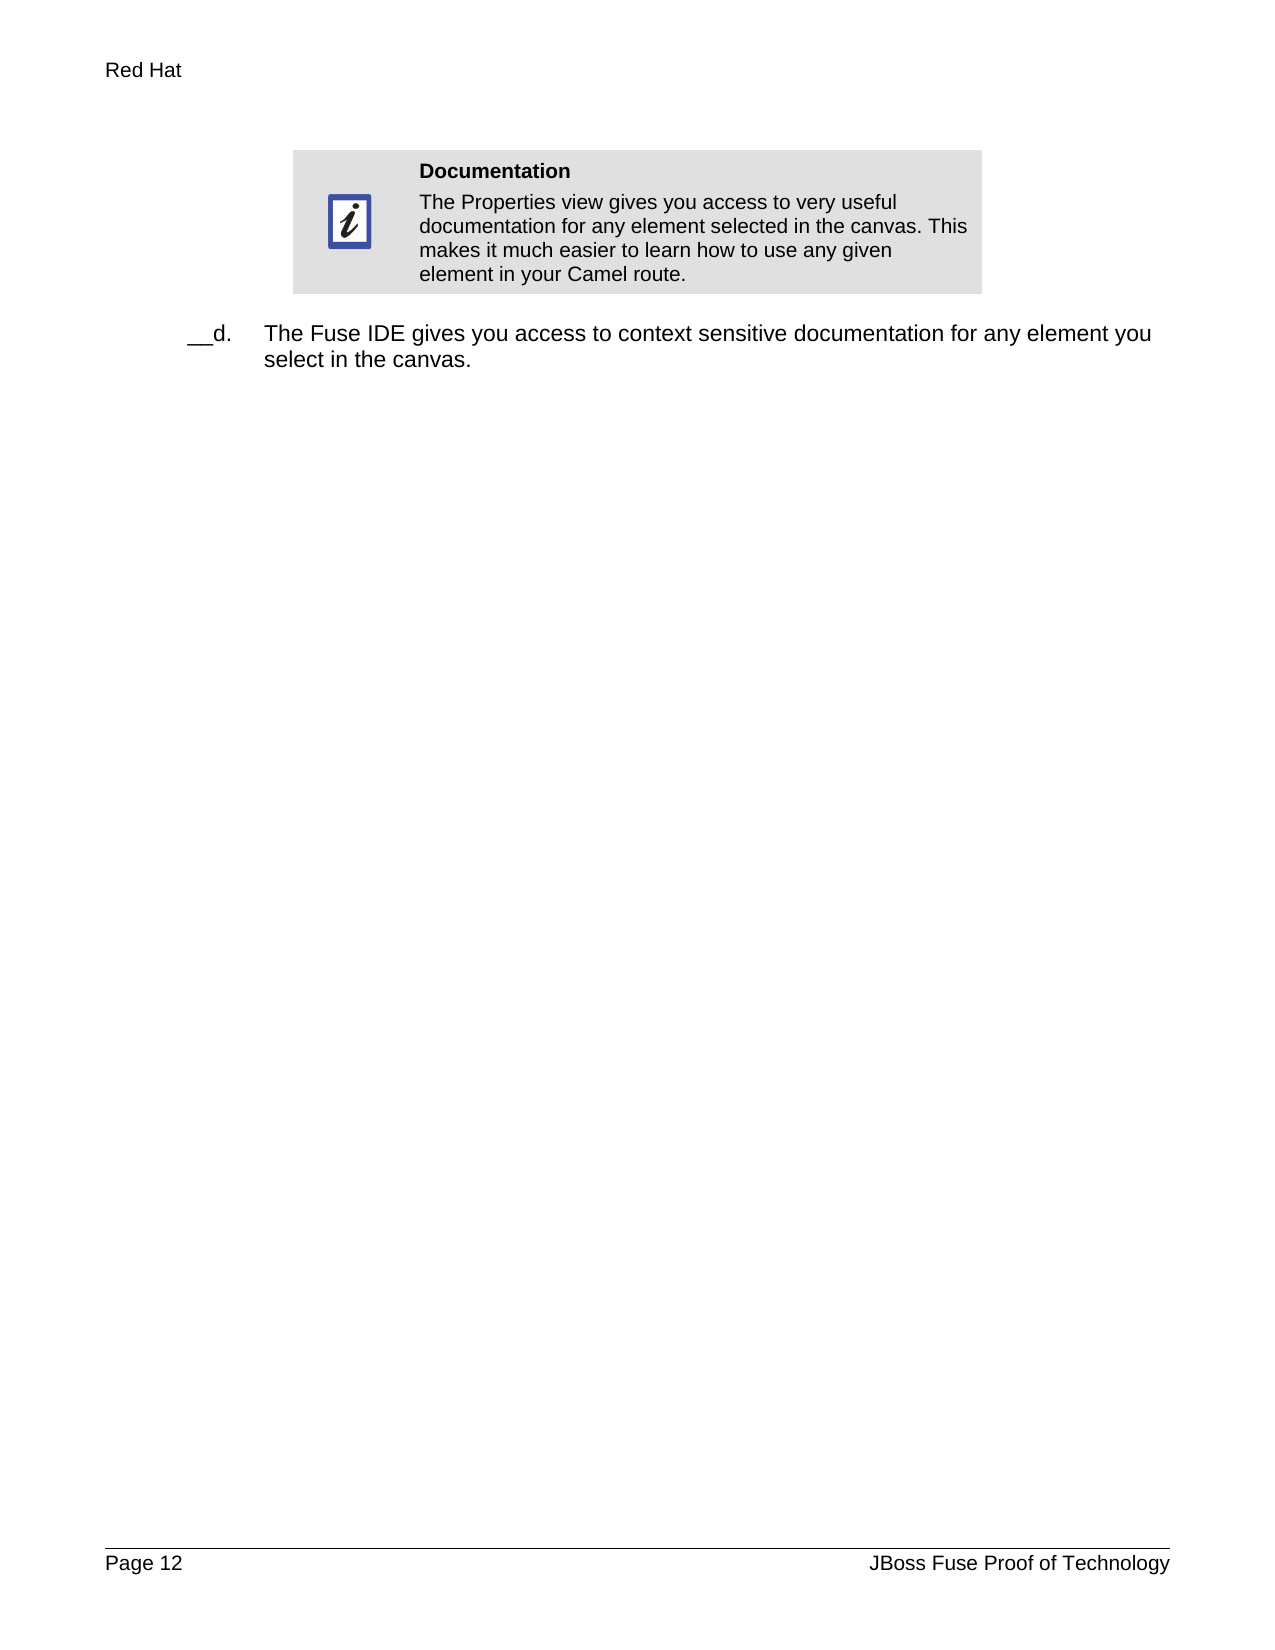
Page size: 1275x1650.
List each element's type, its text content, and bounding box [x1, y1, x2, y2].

table_header Documentation The Properties view gives you access to very useful documentation for any element selected in the canvas. This makes it much easier to learn how to use any given element in your Camel route. [407, 150, 982, 294]
list The Fuse IDE gives you access to context sensitive documentation for any element you select in the canvas. [187, 319, 1170, 372]
picture [319, 185, 380, 260]
table_header [293, 150, 407, 294]
